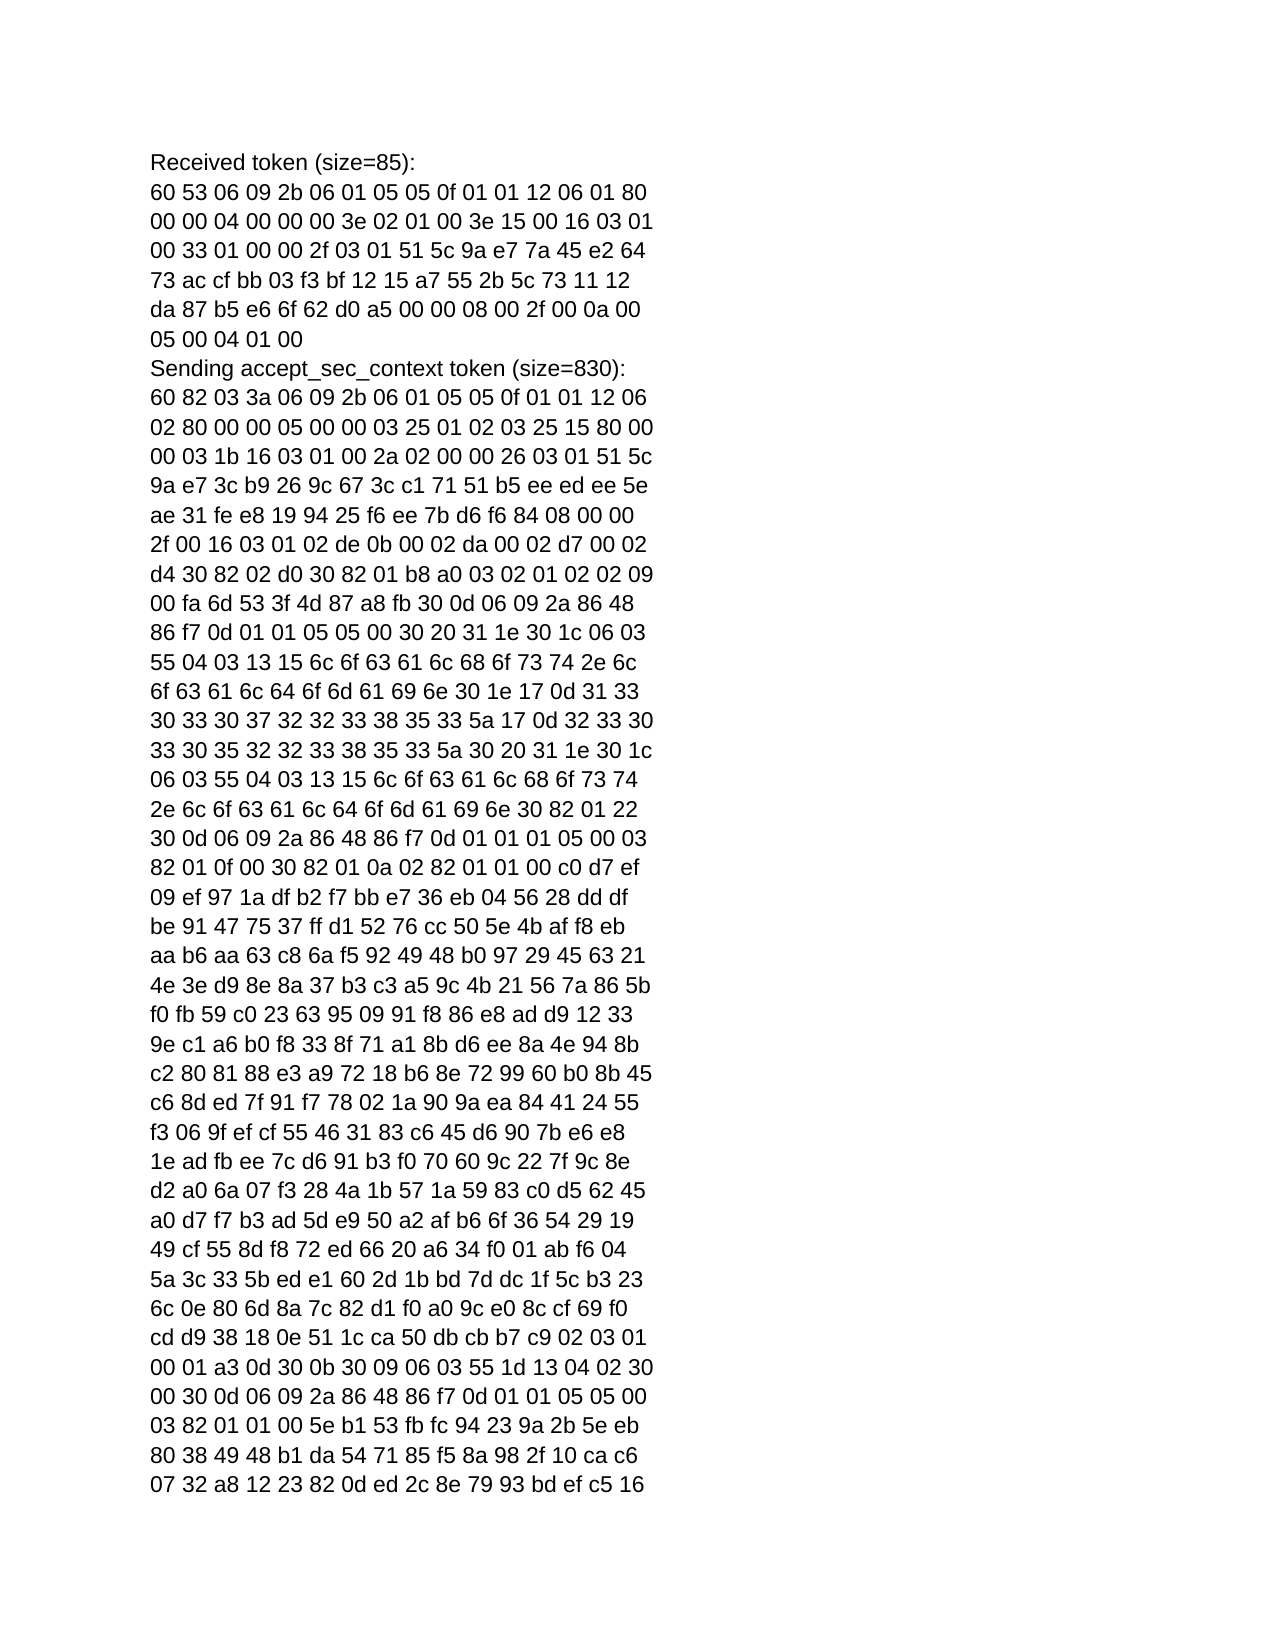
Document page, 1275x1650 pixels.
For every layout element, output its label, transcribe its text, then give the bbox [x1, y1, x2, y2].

text 30 33 30 37 32 32 33 38 35 33 5a 17 0d 32 33 30 [150, 708, 1125, 734]
text aa b6 aa 63 c8 6a f5 92 49 48 b0 97 29 45 63 21 [150, 943, 1125, 969]
text 55 04 03 13 15 6c 6f 63 61 6c 68 6f 73 74 2e 6c [150, 649, 1125, 675]
text 6c 0e 80 6d 8a 7c 82 d1 f0 a0 9c e0 8c cf 69 f0 [150, 1296, 1125, 1321]
text 07 32 a8 12 23 82 0d ed 2c 8e 79 93 bd ef c5 16 [150, 1472, 1125, 1497]
text cd d9 38 18 0e 51 1c ca 50 db cb b7 c9 02 03 01 [150, 1325, 1125, 1351]
text 4e 3e d9 8e 8a 37 b3 c3 a5 9c 4b 21 56 7a 86 5b [150, 972, 1125, 998]
text d2 a0 6a 07 f3 28 4a 1b 57 1a 59 83 c0 d5 62 45 [150, 1178, 1125, 1204]
text 02 80 00 00 05 00 00 03 25 01 02 03 25 15 80 00 [150, 414, 1125, 440]
text 00 33 01 00 00 2f 03 01 51 5c 9a e7 7a 45 e2 64 [150, 238, 1125, 264]
text 60 82 03 3a 06 09 2b 06 01 05 05 0f 01 01 12 06 [150, 385, 1125, 411]
text 80 38 49 48 b1 da 54 71 85 f5 8a 98 2f 10 ca c6 [150, 1442, 1125, 1468]
text 1e ad fb ee 7c d6 91 b3 f0 70 60 9c 22 7f 9c 8e [150, 1149, 1125, 1174]
text Sending accept_sec_context token (size=830): [150, 356, 1125, 381]
text 2e 6c 6f 63 61 6c 64 6f 6d 61 69 6e 30 82 01 22 [150, 796, 1125, 822]
text a0 d7 f7 b3 ad 5d e9 50 a2 af b6 6f 36 54 29 19 [150, 1207, 1125, 1233]
text f3 06 9f ef cf 55 46 31 83 c6 45 d6 90 7b e6 e8 [150, 1119, 1125, 1145]
text 9e c1 a6 b0 f8 33 8f 71 a1 8b d6 ee 8a 4e 94 8b [150, 1031, 1125, 1057]
text f0 fb 59 c0 23 63 95 09 91 f8 86 e8 ad d9 12 33 [150, 1002, 1125, 1027]
text 86 f7 0d 01 01 05 05 00 30 20 31 1e 30 1c 06 03 [150, 620, 1125, 646]
text 00 03 1b 16 03 01 00 2a 02 00 00 26 03 01 51 5c [150, 444, 1125, 469]
text be 91 47 75 37 ff d1 52 76 cc 50 5e 4b af f8 eb [150, 914, 1125, 939]
text 60 53 06 09 2b 06 01 05 05 0f 01 01 12 06 01 80 [150, 179, 1125, 205]
text 03 82 01 01 00 5e b1 53 fb fc 94 23 9a 2b 5e eb [150, 1413, 1125, 1439]
text 00 30 0d 06 09 2a 86 48 86 f7 0d 01 01 05 05 00 [150, 1384, 1125, 1409]
text 73 ac cf bb 03 f3 bf 12 15 a7 55 2b 5c 73 11 12 [150, 267, 1125, 293]
text 00 01 a3 0d 30 0b 30 09 06 03 55 1d 13 04 02 30 [150, 1354, 1125, 1380]
text 00 00 04 00 00 00 3e 02 01 00 3e 15 00 16 03 01 [150, 209, 1125, 234]
text 6f 63 61 6c 64 6f 6d 61 69 6e 30 1e 17 0d 31 33 [150, 679, 1125, 704]
text 30 0d 06 09 2a 86 48 86 f7 0d 01 01 01 05 00 03 [150, 826, 1125, 851]
text c6 8d ed 7f 91 f7 78 02 1a 90 9a ea 84 41 24 55 [150, 1090, 1125, 1116]
text 05 00 04 01 00 [150, 326, 1125, 352]
text 00 fa 6d 53 3f 4d 87 a8 fb 30 0d 06 09 2a 86 48 [150, 591, 1125, 616]
text 9a e7 3c b9 26 9c 67 3c c1 71 51 b5 ee ed ee 5e [150, 473, 1125, 499]
text c2 80 81 88 e3 a9 72 18 b6 8e 72 99 60 b0 8b 45 [150, 1061, 1125, 1086]
text d4 30 82 02 d0 30 82 01 b8 a0 03 02 01 02 02 09 [150, 561, 1125, 587]
text Received token (size=85): [150, 150, 1125, 176]
text 09 ef 97 1a df b2 f7 bb e7 36 eb 04 56 28 dd df [150, 884, 1125, 910]
text 33 30 35 32 32 33 38 35 33 5a 30 20 31 1e 30 1c [150, 737, 1125, 763]
text 82 01 0f 00 30 82 01 0a 02 82 01 01 00 c0 d7 ef [150, 855, 1125, 881]
text ae 31 fe e8 19 94 25 f6 ee 7b d6 f6 84 08 00 00 [150, 502, 1125, 528]
text da 87 b5 e6 6f 62 d0 a5 00 00 08 00 2f 00 0a 00 [150, 297, 1125, 322]
text 06 03 55 04 03 13 15 6c 6f 63 61 6c 68 6f 73 74 [150, 767, 1125, 792]
text 5a 3c 33 5b ed e1 60 2d 1b bd 7d dc 1f 5c b3 23 [150, 1266, 1125, 1292]
text 2f 00 16 03 01 02 de 0b 00 02 da 00 02 d7 00 02 [150, 532, 1125, 557]
text 49 cf 55 8d f8 72 ed 66 20 a6 34 f0 01 ab f6 04 [150, 1237, 1125, 1262]
